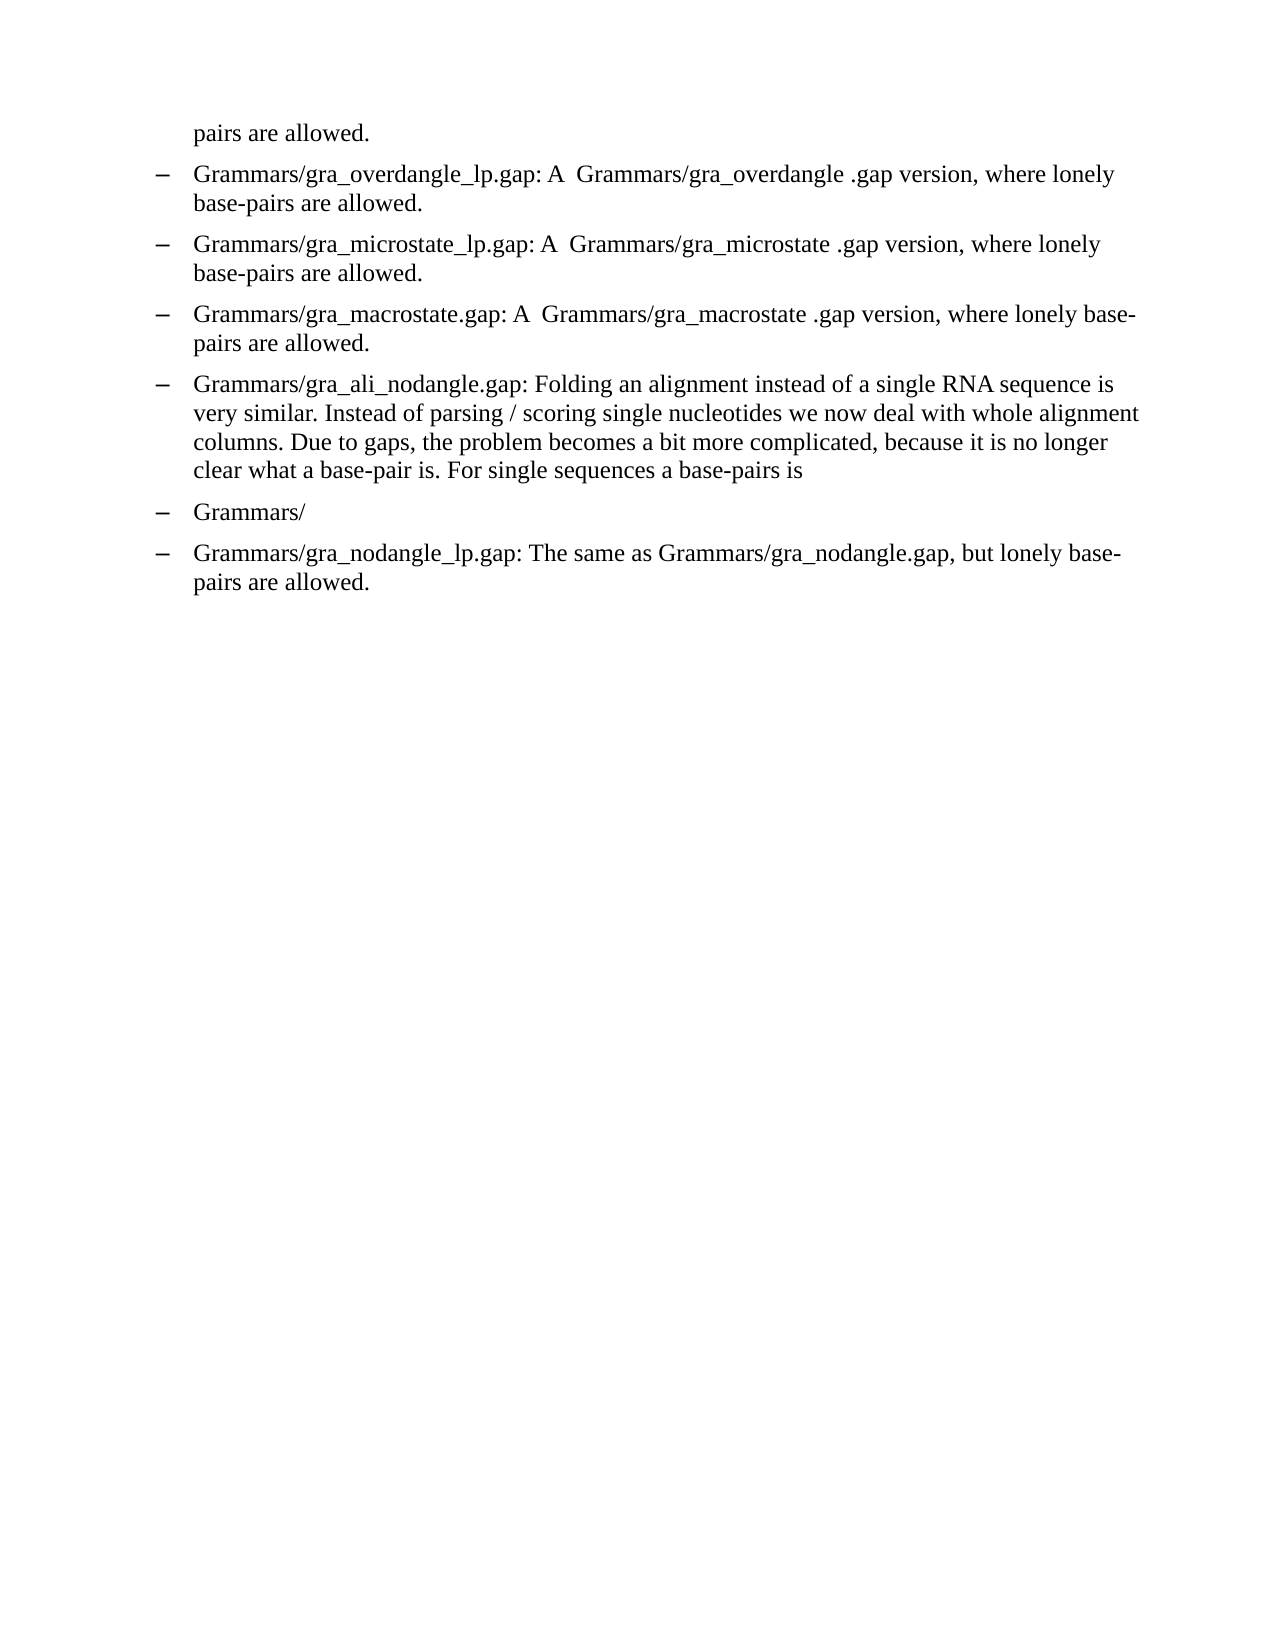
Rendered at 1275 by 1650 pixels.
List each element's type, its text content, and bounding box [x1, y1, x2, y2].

list Grammars/gra_ali_nodangle.gap: Folding an alignment instead of a single RNA sequence is very similar. Instead of parsing / scoring single nucleotides we now deal with whole alignment columns. Due to gaps, the problem becomes a bit more complicated, because it is no longer clear what a base-pair is. For single sequences a base-pairs is [156, 369, 1157, 484]
list Grammars/gra_microstate_lp.gap: A Grammars/gra_microstate .gap version, where lonely base-pairs are allowed. [156, 229, 1157, 287]
list Grammars/ [156, 497, 1157, 526]
list Grammars/gra_nodangle_lp.gap: The same as Grammars/gra_nodangle.gap, but lonely base-pairs are allowed. [156, 538, 1157, 596]
list pairs are allowed. [156, 118, 1157, 147]
list Grammars/gra_macrostate.gap: A Grammars/gra_macrostate .gap version, where lonely base-pairs are allowed. [156, 299, 1157, 357]
list Grammars/gra_overdangle_lp.gap: A Grammars/gra_overdangle .gap version, where lonely base-pairs are allowed. [156, 159, 1157, 217]
